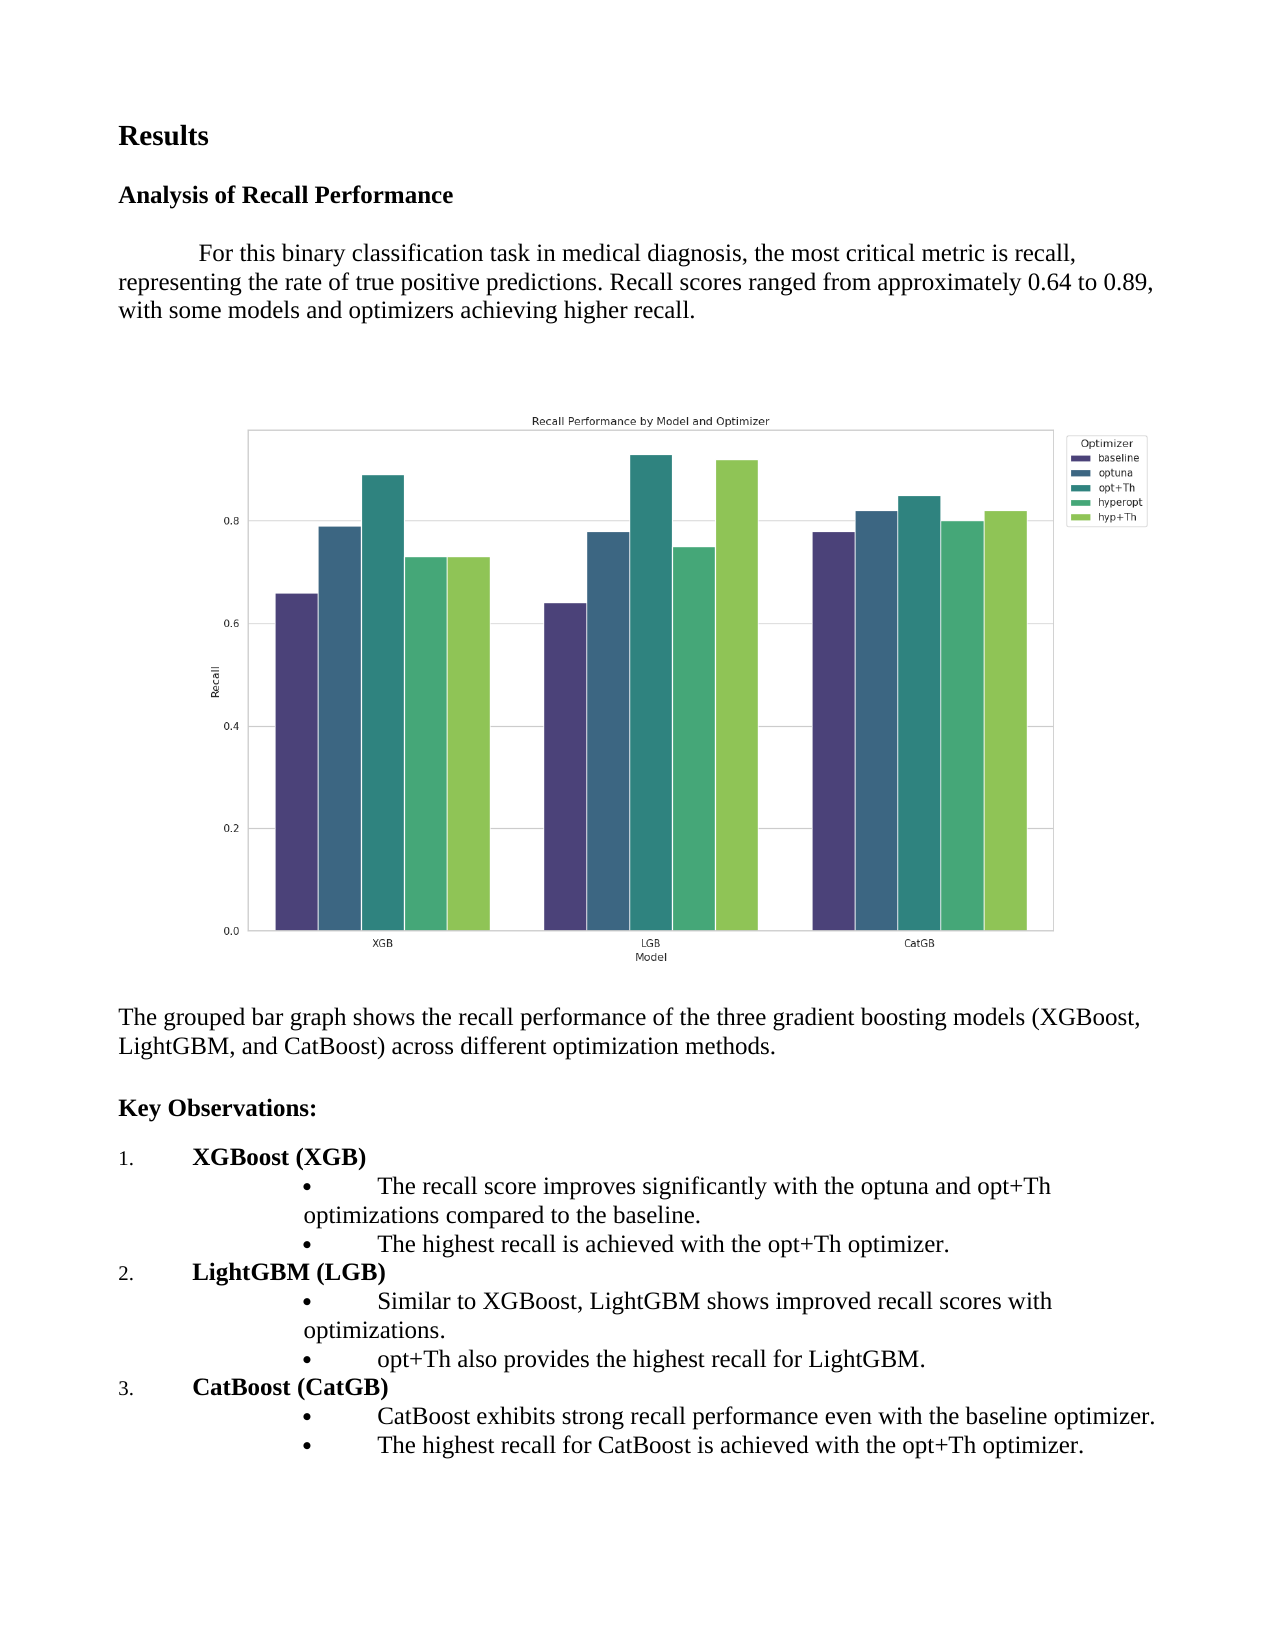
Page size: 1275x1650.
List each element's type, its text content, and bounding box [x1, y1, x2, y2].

list CatBoost (CatGB) [118, 1372, 1157, 1401]
text Results [118, 118, 1157, 152]
list The recall score improves significantly with the optuna and opt+Th optimizations compared to the baseline. [303, 1171, 1157, 1229]
list The highest recall is achieved with the opt+Th optimizer. [303, 1229, 1157, 1257]
text The grouped bar graph shows the recall performance of the three gradient boosting models (XGBoost, LightGBM, and CatBoost) across different optimization methods. [118, 1002, 1157, 1059]
picture [118, 352, 1157, 1002]
list The highest recall for CatBoost is achieved with the opt+Th optimizer. [303, 1430, 1157, 1459]
list Similar to XGBoost, LightGBM shows improved recall scores with optimizations. [303, 1286, 1157, 1344]
text Key Observations: [118, 1093, 1157, 1122]
text For this binary classification task in medical diagnosis, the most critical metric is recall, representing the rate of true positive predictions. Recall scores ranged from approximately 0.64 to 0.89, with some models and optimizers achieving higher recall. [118, 238, 1157, 324]
list CatBoost exhibits strong recall performance even with the baseline optimizer. [303, 1401, 1157, 1430]
text Analysis of Recall Performance [118, 180, 1157, 209]
list XGBoost (XGB) [118, 1142, 1157, 1171]
list opt+Th also provides the highest recall for LightGBM. [303, 1344, 1157, 1372]
list LightGBM (LGB) [118, 1257, 1157, 1286]
